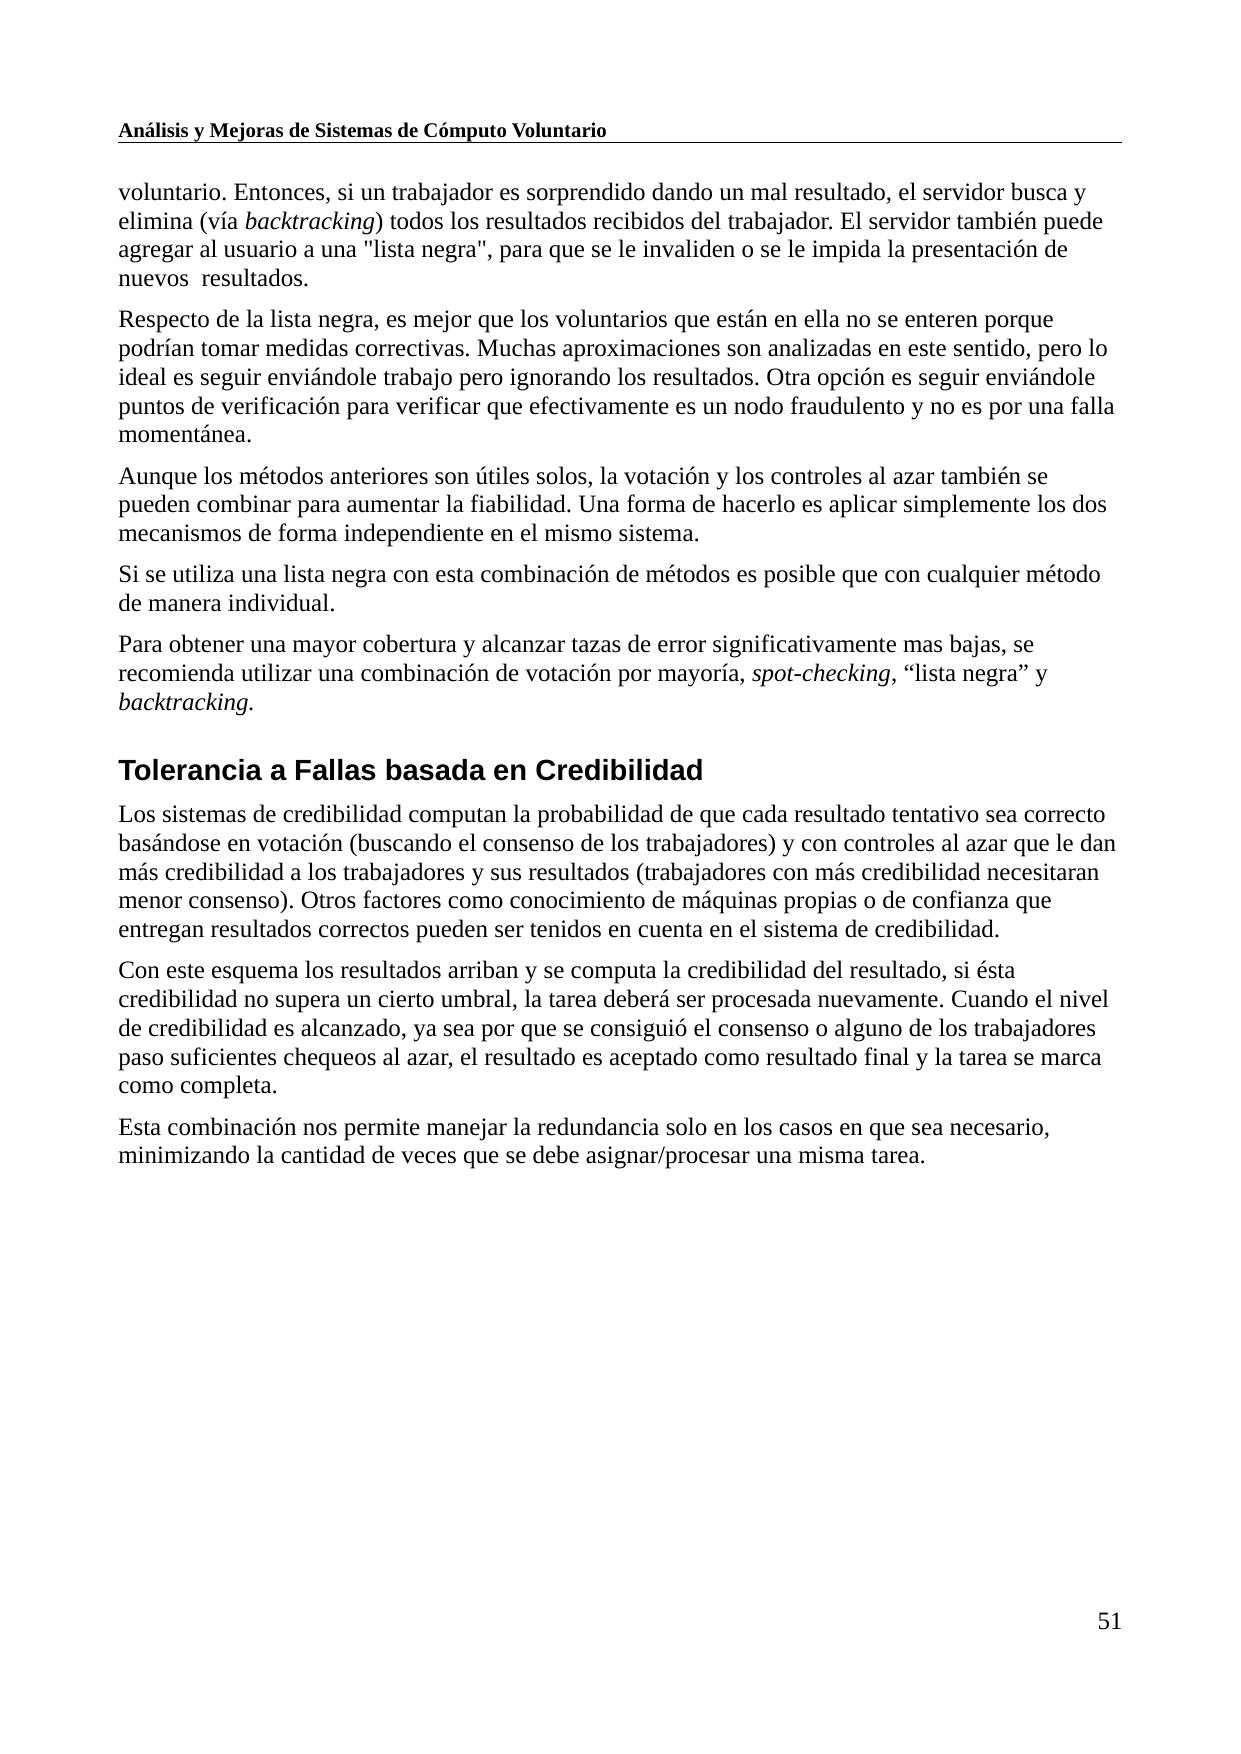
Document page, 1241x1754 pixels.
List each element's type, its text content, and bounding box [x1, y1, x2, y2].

text Para obtener una mayor cobertura y alcanzar tazas de error significativamente mas bajas, se recomienda utilizar una combinación de votación por mayoría, spot-checking, “lista negra” y backtracking. [118, 629, 1122, 716]
text Esta combinación nos permite manejar la redundancia solo en los casos en que sea necesario, minimizando la cantidad de veces que se debe asignar/procesar una misma tarea. [118, 1112, 1122, 1169]
text Si se utiliza una lista negra con esta combinación de métodos es posible que con cualquier método de manera individual. [118, 559, 1122, 617]
subtitle Tolerancia a Fallas basada en Credibilidad [118, 753, 1122, 787]
text Respecto de la lista negra, es mejor que los voluntarios que están en ella no se enteren porque podrían tomar medidas correctivas. Muchas aproximaciones son analizadas en este sentido, pero lo ideal es seguir enviándole trabajo pero ignorando los resultados. Otra opción es seguir enviándole puntos de verificación para verificar que efectivamente es un nodo fraudulento y no es por una falla momentánea. [118, 304, 1122, 448]
text Aunque los métodos anteriores son útiles solos, la votación y los controles al azar también se pueden combinar para aumentar la fiabilidad. Una forma de hacerlo es aplicar simplemente los dos mecanismos de forma independiente en el mismo sistema. [118, 461, 1122, 547]
text Con este esquema los resultados arriban y se computa la credibilidad del resultado, si ésta credibilidad no supera un cierto umbral, la tarea deberá ser procesada nuevamente. Cuando el nivel de credibilidad es alcanzado, ya sea por que se consiguió el consenso o alguno de los trabajadores paso suficientes chequeos al azar, el resultado es aceptado como resultado final y la tarea se marca como completa. [118, 956, 1122, 1099]
text Los sistemas de credibilidad computan la probabilidad de que cada resultado tentativo sea correcto basándose en votación (buscando el consenso de los trabajadores) y con controles al azar que le dan más credibilidad a los trabajadores y sus resultados (trabajadores con más credibilidad necesitaran menor consenso). Otros factores como conocimiento de máquinas propias o de confianza que entregan resultados correctos pueden ser tenidos en cuenta en el sistema de credibilidad. [118, 799, 1122, 943]
text voluntario. Entonces, si un trabajador es sorprendido dando un mal resultado, el servidor busca y elimina (vía backtracking) todos los resultados recibidos del trabajador. El servidor también puede agregar al usuario a una "lista negra", para que se le invaliden o se le impida la presentación de nuevos resultados. [118, 177, 1122, 292]
